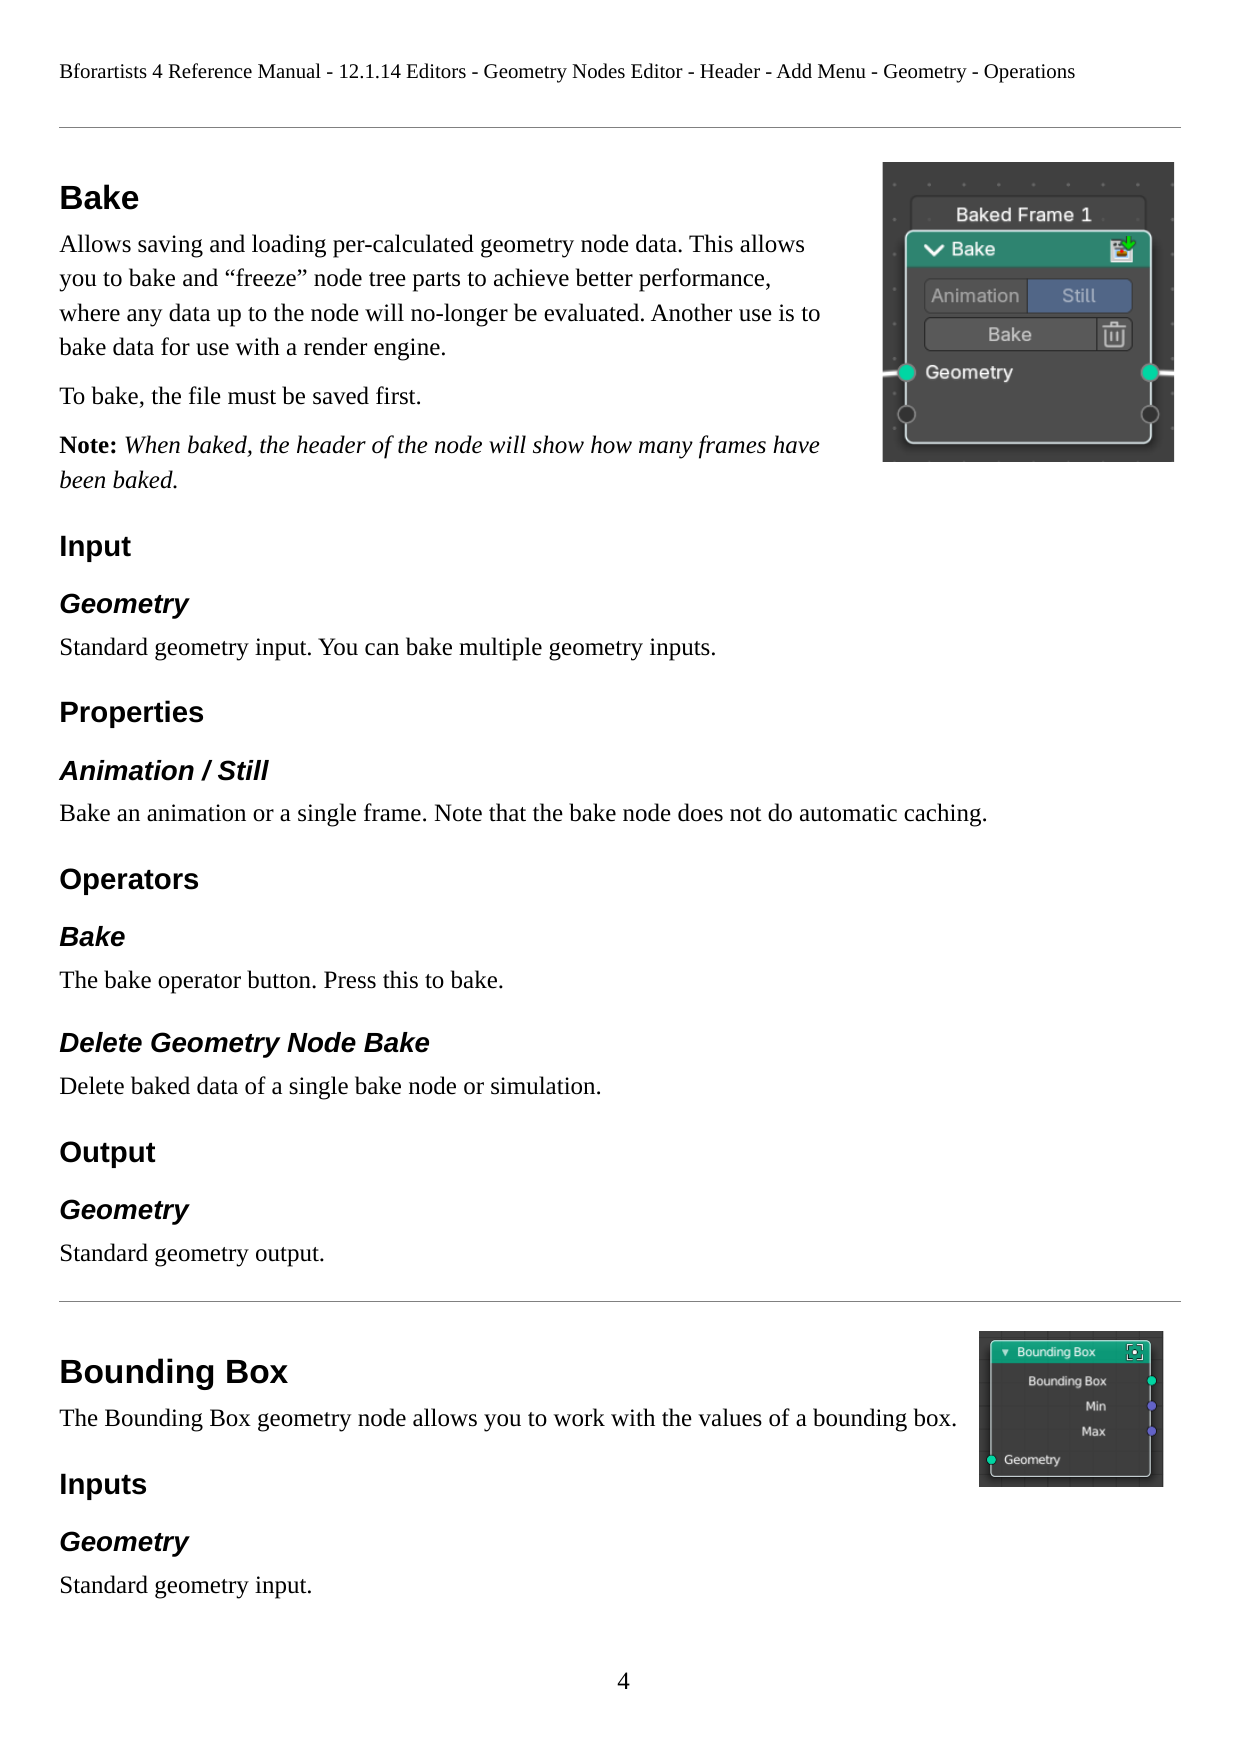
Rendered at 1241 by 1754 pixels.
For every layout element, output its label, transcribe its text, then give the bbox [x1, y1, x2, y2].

picture [979, 1331, 1164, 1487]
text Standard geometry input. [59, 1570, 1181, 1598]
text Allows saving and loading per-calculated geometry node data. This allows you to bake and “freeze” node tree parts to achieve better performance, where any data up to the node will no-longer be evaluated. Another use is to bake data for use with a render engine. [59, 229, 882, 361]
subtitle Geometry [59, 587, 1181, 619]
subtitle Delete Geometry Node Bake [59, 1027, 1181, 1058]
text Standard geometry output. [59, 1238, 1181, 1267]
picture [882, 162, 1175, 462]
subtitle Bake [59, 178, 882, 216]
subtitle [1175, 178, 1181, 216]
subtitle Inputs [59, 1467, 1181, 1500]
subtitle Geometry [59, 1193, 1181, 1225]
subtitle Operators [59, 862, 1181, 896]
subtitle Geometry [59, 1525, 1181, 1557]
text Delete baked data of a single bake node or simulation. [59, 1071, 1181, 1100]
text Bake an animation or a single frame. Note that the bake node does not do automatic caching. [59, 798, 1181, 827]
subtitle [1164, 1352, 1181, 1391]
subtitle Properties [59, 695, 1181, 729]
text Standard geometry input. You can bake multiple geometry inputs. [59, 632, 1181, 660]
subtitle Animation / Still [59, 754, 1181, 786]
text The bake operator button. Press this to bake. [59, 965, 1181, 994]
text The Bounding Box geometry node allows you to work with the values of a bounding box. [59, 1403, 979, 1432]
text To bake, the file must be saved first. [59, 381, 882, 410]
subtitle Output [59, 1135, 1181, 1168]
subtitle Bounding Box [59, 1352, 979, 1391]
subtitle Input [59, 528, 1181, 562]
text Note: When baked, the header of the node will show how many frames have been baked. [59, 430, 1181, 493]
subtitle Bake [59, 921, 1181, 953]
